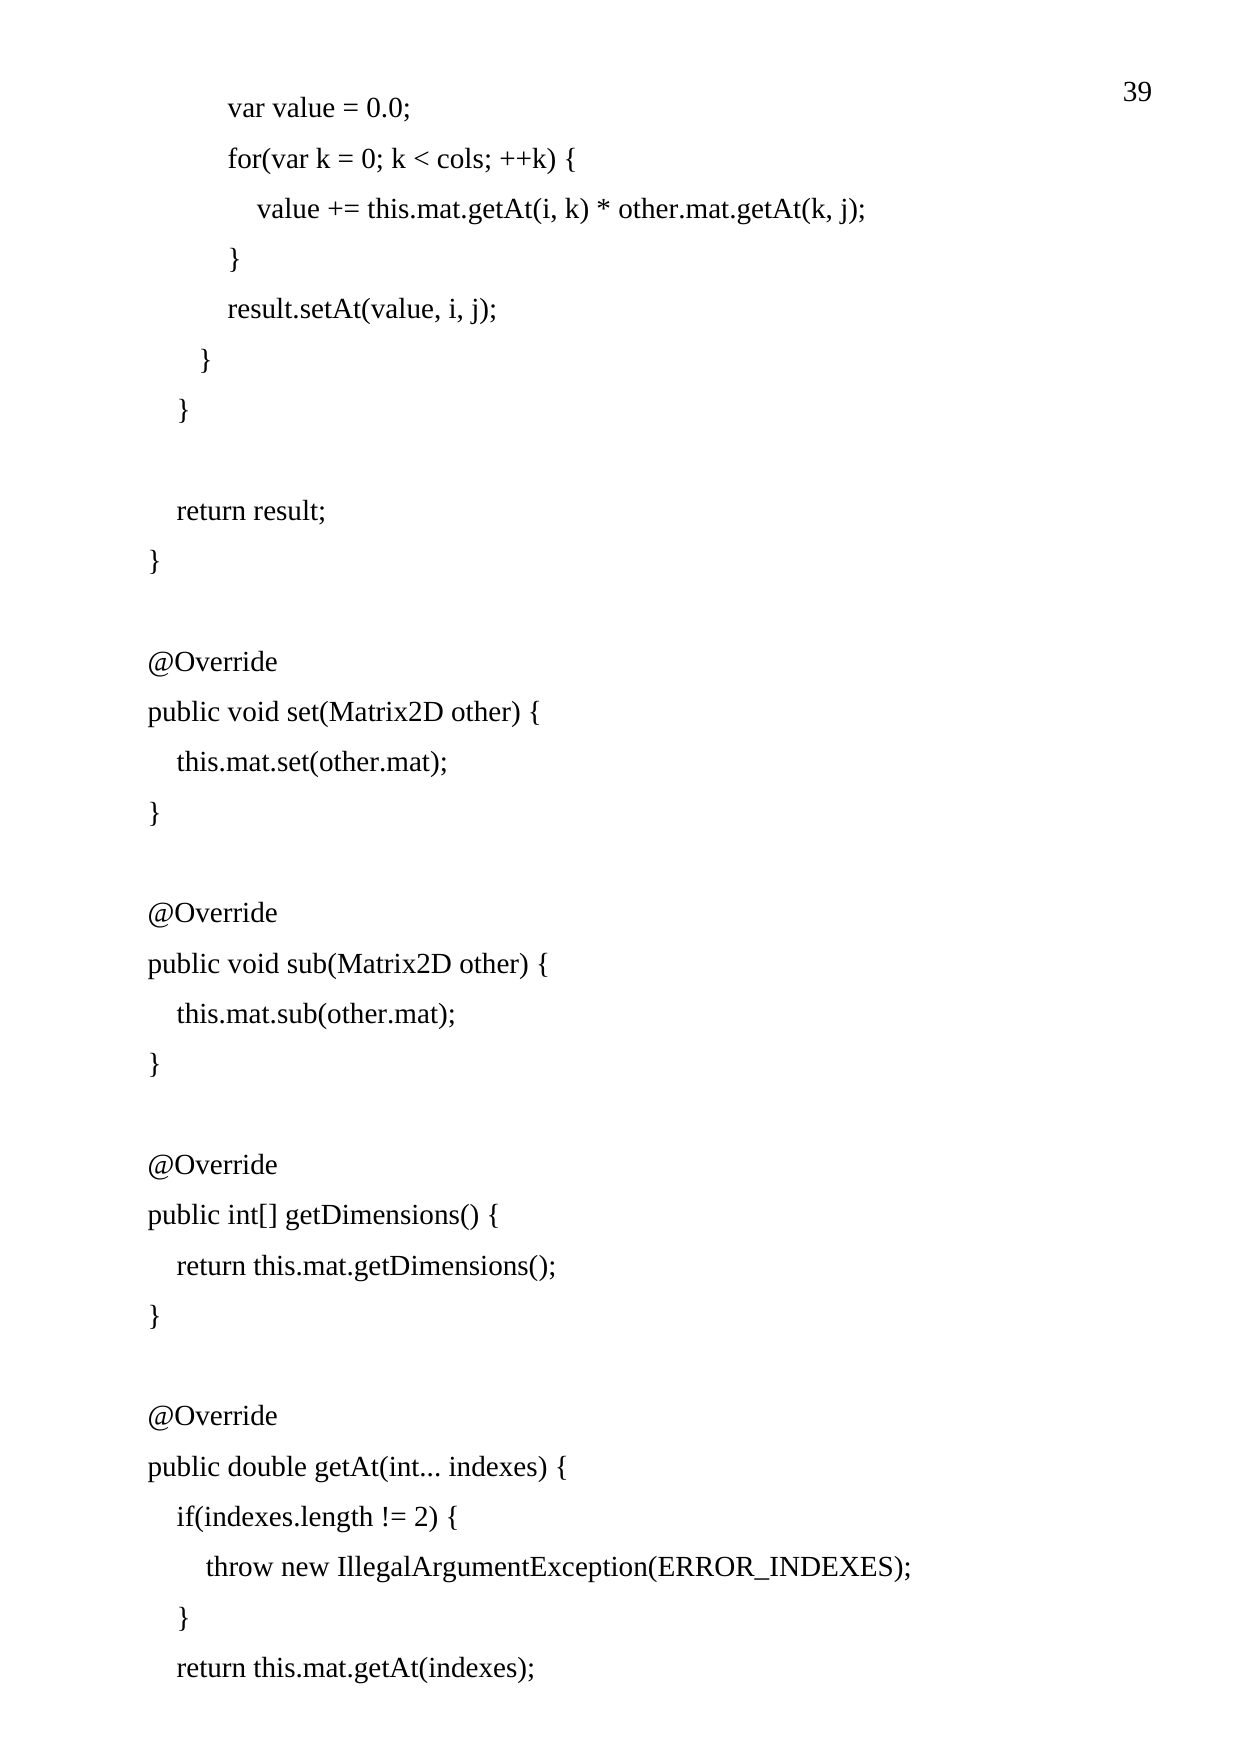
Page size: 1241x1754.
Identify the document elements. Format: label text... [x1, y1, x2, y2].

text this.mat.set(other.mat); [118, 744, 1122, 778]
text } [118, 1298, 1122, 1331]
text return this.mat.getAt(indexes); [118, 1650, 1122, 1684]
text } [118, 1046, 1122, 1080]
text @Override [118, 644, 1122, 677]
text } [118, 543, 1122, 577]
text } [118, 342, 1122, 376]
text if(indexes.length != 2) { [118, 1499, 1122, 1533]
text @Override [118, 1398, 1122, 1432]
text for(var k = 0; k < cols; ++k) { [118, 141, 1122, 174]
text } [118, 795, 1122, 828]
text value += this.mat.getAt(i, k) * other.mat.getAt(k, j); [118, 191, 1122, 224]
text var value = 0.0; [118, 90, 1122, 124]
text throw new IllegalArgumentException(ERROR_INDEXES); [118, 1549, 1122, 1583]
text return result; [118, 493, 1122, 526]
text public int[] getDimensions() { [118, 1197, 1122, 1231]
text public void set(Matrix2D other) { [118, 694, 1122, 728]
text public double getAt(int... indexes) { [118, 1449, 1122, 1482]
text } [118, 392, 1122, 426]
text public void sub(Matrix2D other) { [118, 946, 1122, 979]
text return this.mat.getDimensions(); [118, 1248, 1122, 1281]
text @Override [118, 895, 1122, 929]
text } [118, 1600, 1122, 1633]
text this.mat.sub(other.mat); [118, 996, 1122, 1029]
text result.setAt(value, i, j); [118, 292, 1122, 325]
text @Override [118, 1147, 1122, 1181]
text } [118, 241, 1122, 275]
